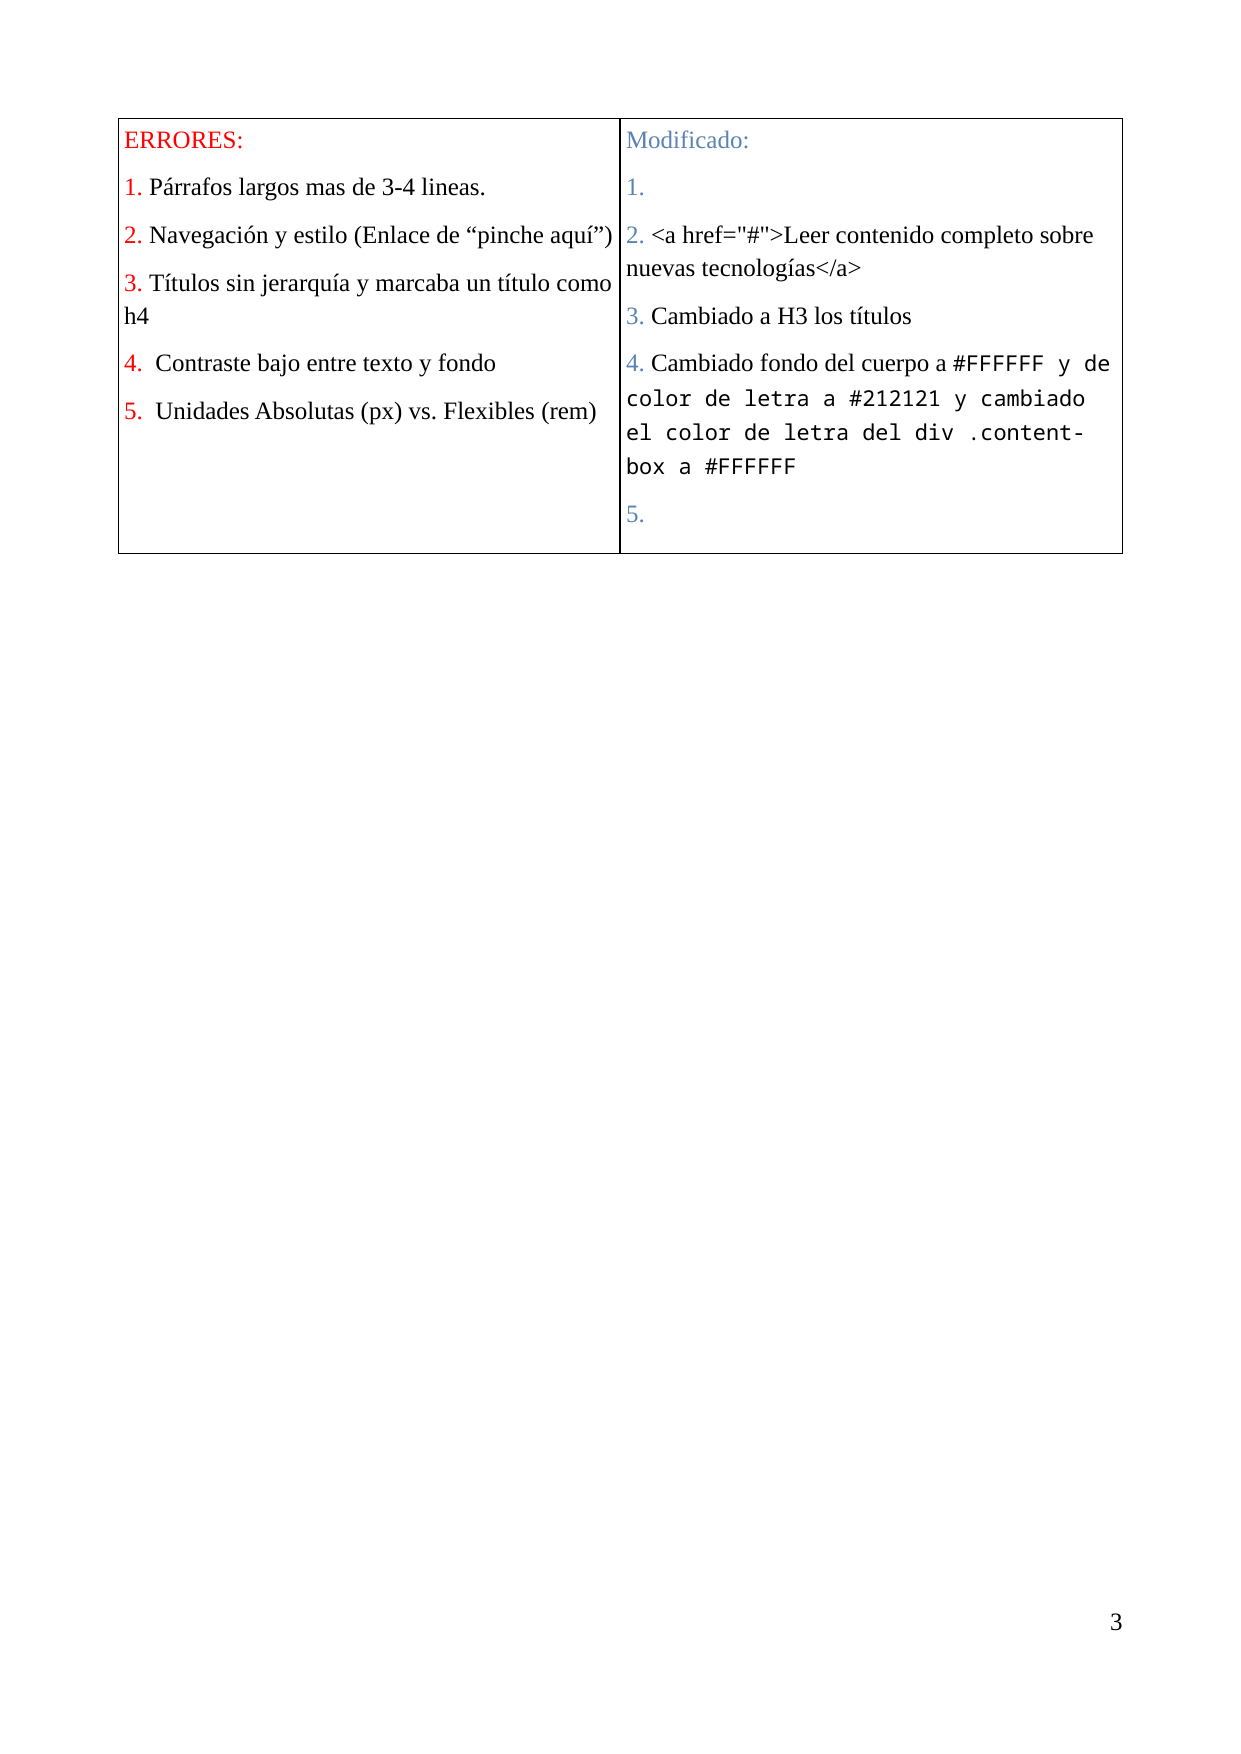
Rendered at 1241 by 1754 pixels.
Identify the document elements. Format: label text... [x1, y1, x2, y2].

table_header ERRORES: 1. Párrafos largos mas de 3-4 lineas. 2. Navegación y estilo (Enlace de “pinche aquí”) 3. Títulos sin jerarquía y marcaba un título como h4 4. Contraste bajo entre texto y fondo 5. Unidades Absolutas (px) vs. Flexibles (rem) [119, 119, 619, 553]
table_header Modificado: 1. 2. <a href="#">Leer contenido completo sobre nuevas tecnologías</a> 3. Cambiado a H3 los títulos 4. Cambiado fondo del cuerpo a #FFFFFF y de color de letra a #212121 y cambiado el color de letra del div .content-box a #FFFFFF 5. [621, 119, 1122, 553]
